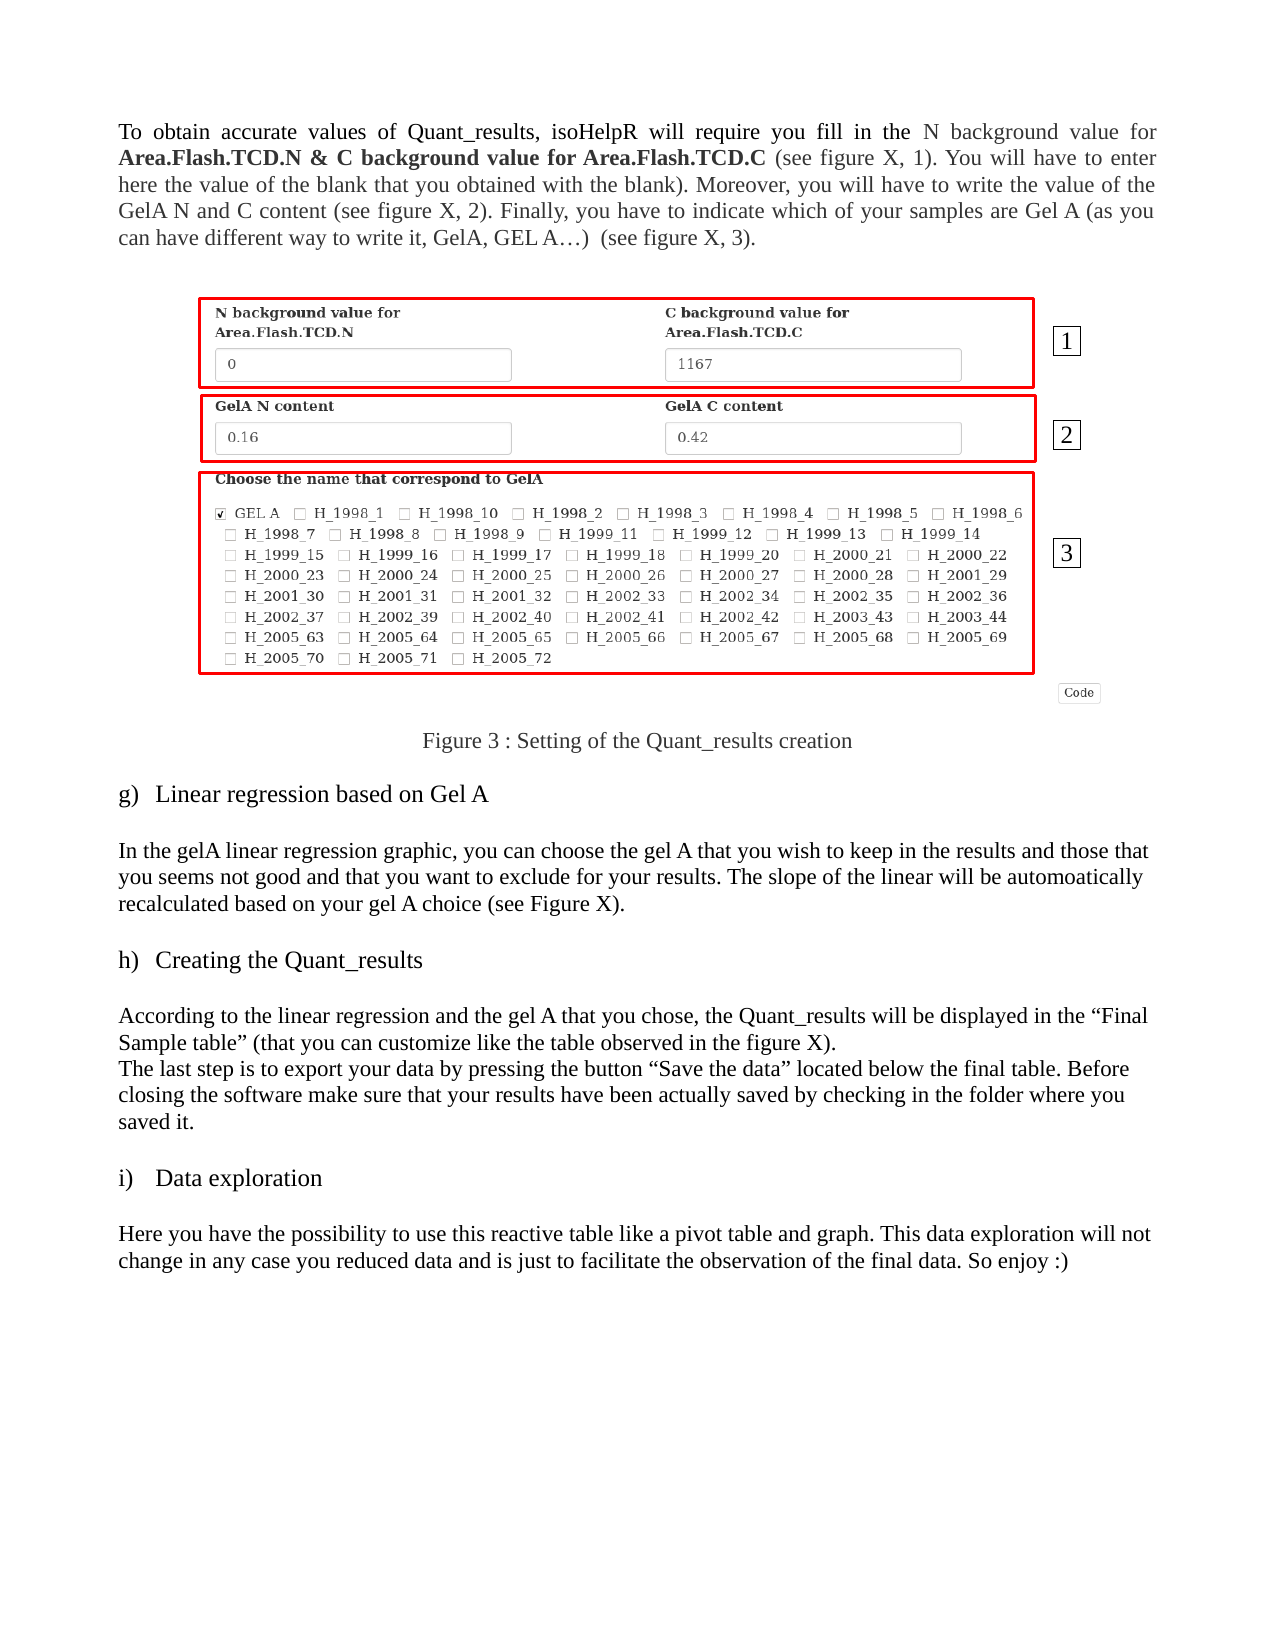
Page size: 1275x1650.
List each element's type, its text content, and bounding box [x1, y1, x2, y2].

text Figure 3 : Setting of the Quant_results creation [118, 276, 1157, 753]
text According to the linear regression and the gel A that you chose, the Quant_results will be displayed in the “Final Sample table” (that you can customize like the table observed in the figure X). [118, 1002, 1157, 1055]
text The last step is to export your data by pressing the button “Save the data” located below the final table. Before closing the software make sure that your results have been actually saved by checking in the folder where you saved it. [118, 1055, 1157, 1134]
list To obtain accurate values of Quant_results, isoHelpR will require you fill in the N background value for Area.Flash.TCD.N & C background value for Area.Flash.TCD.C (see figure X, 1). You will have to enter here the value of the blank that you obtained with the blank). Moreover, you will have to write the value of the GelA N and C content (see figure X, 2). Finally, you have to indicate which of your samples are Gel A (as you can have different way to write it, GelA, GEL A…) (see figure X, 3). [118, 118, 1157, 250]
list Linear regression based on Gel A [118, 779, 1157, 808]
list Data exploration [118, 1163, 1157, 1192]
picture [174, 290, 1138, 727]
list Creating the Quant_results [118, 945, 1157, 974]
text Here you have the possibility to use this reactive table like a pivot table and graph. This data exploration will not change in any case you reduced data and is just to facilitate the observation of the final data. So enjoy :) [118, 1220, 1157, 1273]
text In the gelA linear regression graphic, you can choose the gel A that you wish to keep in the results and those that you seems not good and that you want to exclude for your results. The slope of the linear will be automoatically recalculated based on your gel A choice (see Figure X). [118, 837, 1157, 916]
